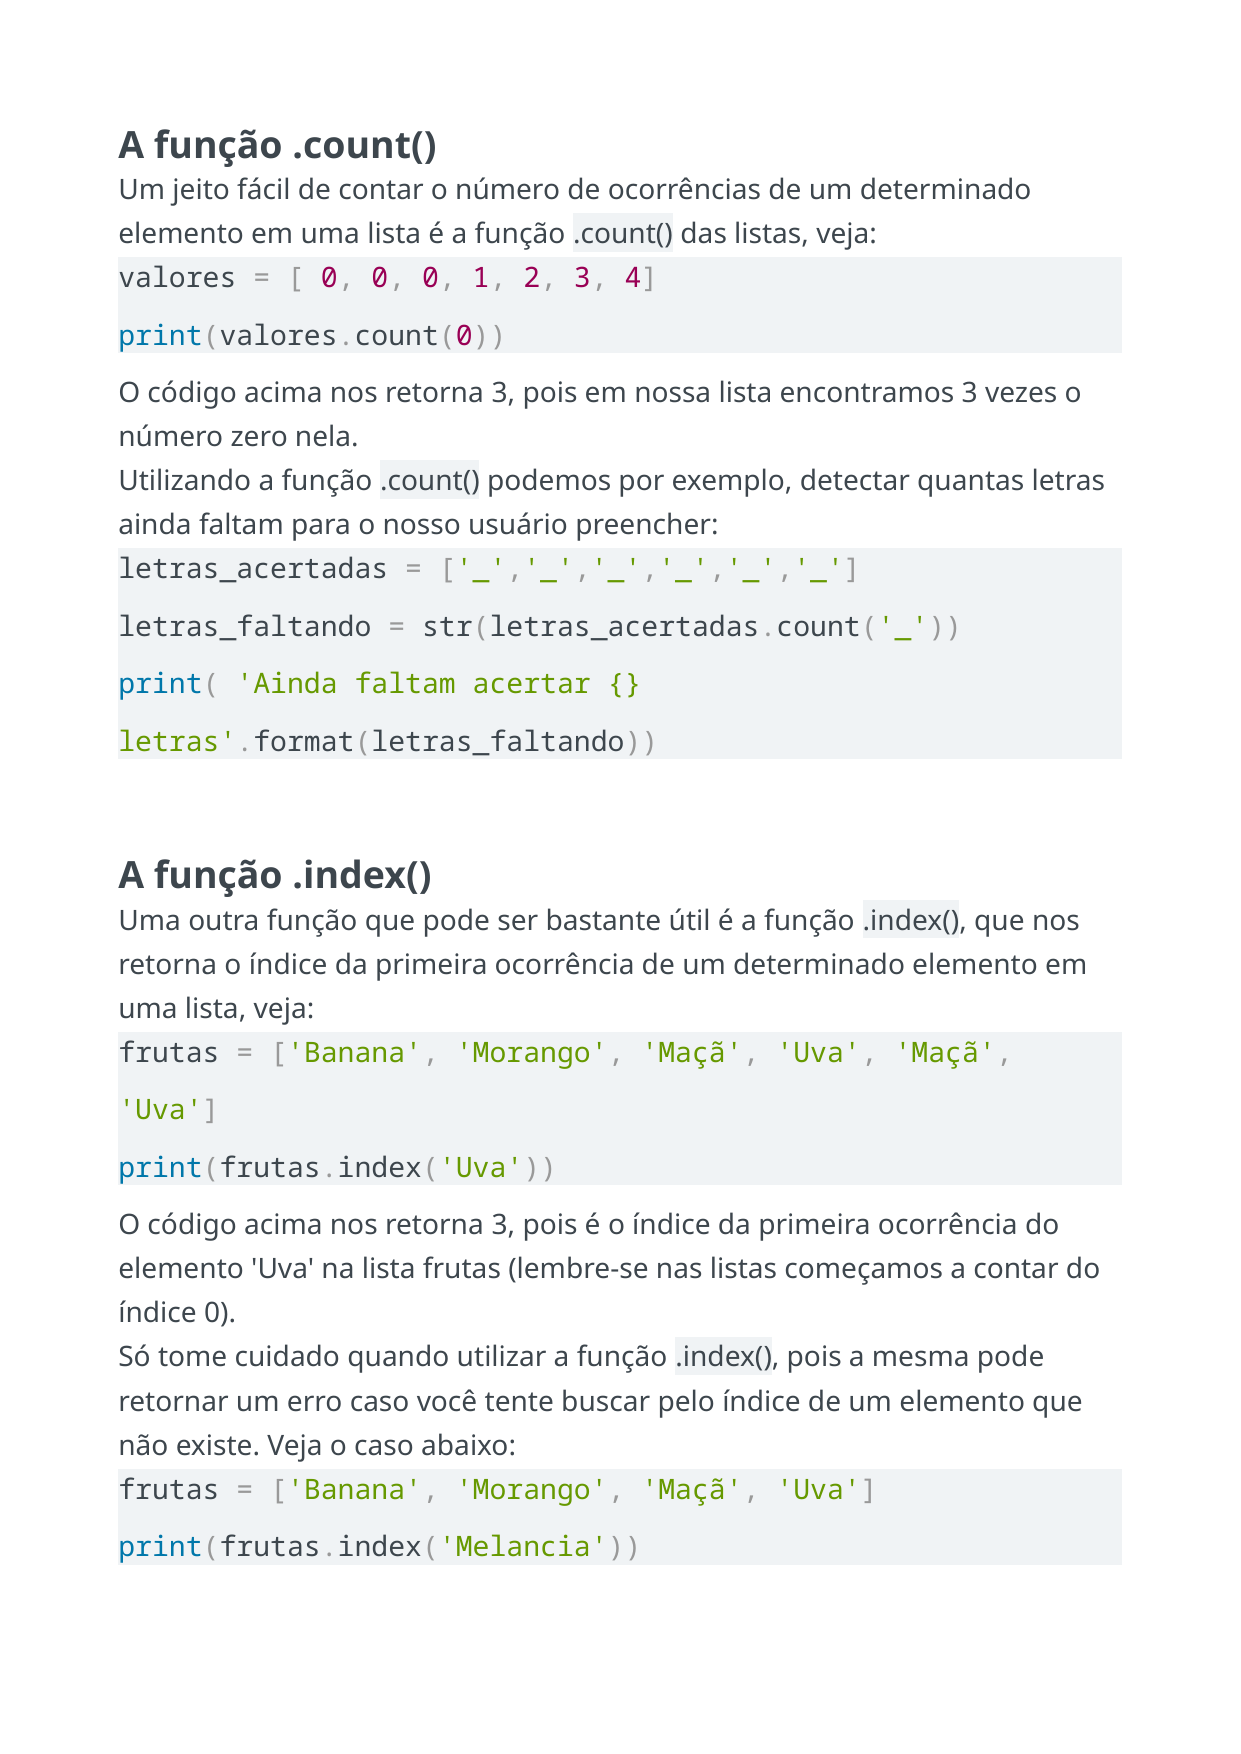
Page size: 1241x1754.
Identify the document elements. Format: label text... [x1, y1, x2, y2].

text print(frutas.index('Melancia')) [118, 1526, 1122, 1565]
text frutas = ['Banana', 'Morango', 'Maçã', 'Uva'] [118, 1469, 1122, 1507]
text frutas = ['Banana', 'Morango', 'Maçã', 'Uva', 'Maçã', 'Uva'] [118, 1032, 1122, 1128]
subtitle A função .count() [118, 118, 1122, 169]
text valores = [ 0, 0, 0, 1, 2, 3, 4] [118, 257, 1122, 296]
text letras_faltando = str(letras_acertadas.count('_')) [118, 606, 1122, 644]
text O código acima nos retorna 3, pois em nossa lista encontramos 3 vezes o número zero nela. [118, 372, 1122, 455]
text print(frutas.index('Uva')) [118, 1147, 1122, 1185]
subtitle A função .index() [118, 849, 1122, 900]
text print(valores.count(0)) [118, 315, 1122, 353]
text Só tome cuidado quando utilizar a função .index(), pois a mesma pode retornar um erro caso você tente buscar pelo índice de um elemento que não existe. Veja o caso abaixo: [118, 1337, 1122, 1463]
text Utilizando a função .count() podemos por exemplo, detectar quantas letras ainda faltam para o nosso usuário preencher: [118, 460, 1122, 543]
text O código acima nos retorna 3, pois é o índice da primeira ocorrência do elemento 'Uva' na lista frutas (lembre-se nas listas começamos a contar do índice 0). [118, 1204, 1122, 1331]
text print( 'Ainda faltam acertar {} letras'.format(letras_faltando)) [118, 663, 1122, 759]
text Um jeito fácil de contar o número de ocorrências de um determinado elemento em uma lista é a função .count() das listas, veja: [118, 169, 1122, 252]
text Uma outra função que pode ser bastante útil é a função .index(), que nos retorna o índice da primeira ocorrência de um determinado elemento em uma lista, veja: [118, 900, 1122, 1026]
text letras_acertadas = ['_','_','_','_','_','_'] [118, 548, 1122, 587]
